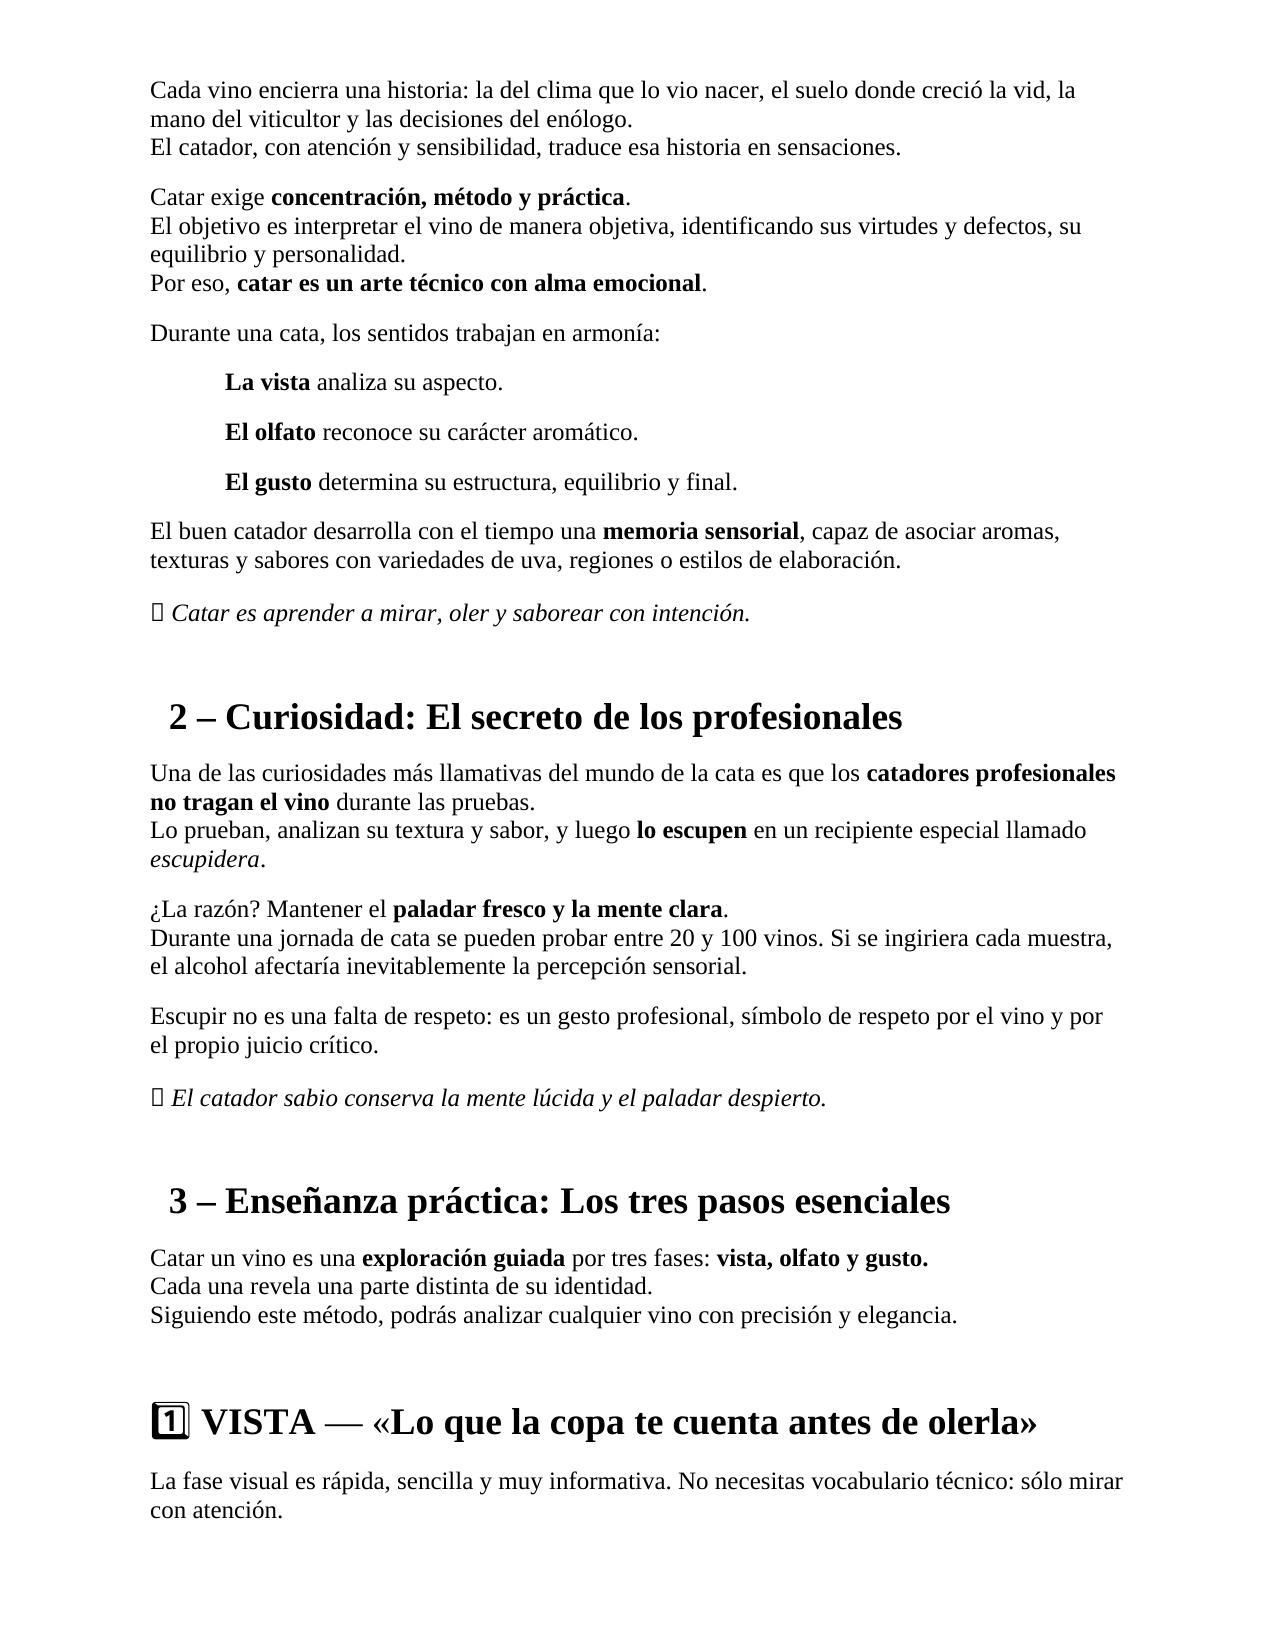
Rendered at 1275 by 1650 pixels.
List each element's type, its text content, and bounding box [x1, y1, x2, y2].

text 🍷 Catar es aprender a mirar, oler y saborear con intención. [150, 594, 1125, 629]
text Cada vino encierra una historia: la del clima que lo vio nacer, el suelo donde creció la vid, la mano del viticultor y las decisiones del enólogo. El catador, con atención y sensibilidad, traduce esa historia en sensaciones. [150, 75, 1125, 161]
text 1⃣ VISTA — «Lo que la copa te cuenta antes de olerla» [150, 1394, 1125, 1445]
text 2 – Curiosidad: El secreto de los profesionales [150, 694, 1125, 737]
list El gusto determina su estructura, equilibrio y final. [187, 467, 1125, 495]
text Una de las curiosidades más llamativas del mundo de la cata es que los catadores profesionales no tragan el vino durante las pruebas. Lo prueban, analizan su textura y sabor, y luego lo escupen en un recipiente especial llamado escupidera. [150, 758, 1125, 873]
list La vista analiza su aspecto. [187, 367, 1125, 396]
text Durante una cata, los sentidos trabajan en armonía: [150, 318, 1125, 347]
list El olfato reconoce su carácter aromático. [187, 417, 1125, 446]
text Escupir no es una falta de respeto: es un gesto profesional, símbolo de respeto por el vino y por el propio juicio crítico. [150, 1001, 1125, 1058]
text ¿La razón? Mantener el paladar fresco y la mente clara. Durante una jornada de cata se pueden probar entre 20 y 100 vinos. Si se ingiriera cada muestra, el alcohol afectaría inevitablemente la percepción sensorial. [150, 894, 1125, 980]
text 🧠 El catador sabio conserva la mente lúcida y el paladar despierto. [150, 1079, 1125, 1113]
text Catar un vino es una exploración guiada por tres fases: vista, olfato y gusto. Cada una revela una parte distinta de su identidad. Siguiendo este método, podrás analizar cualquier vino con precisión y elegancia. [150, 1243, 1125, 1329]
text Catar exige concentración, método y práctica. El objetivo es interpretar el vino de manera objetiva, identificando sus virtudes y defectos, su equilibrio y personalidad. Por eso, catar es un arte técnico con alma emocional. [150, 182, 1125, 297]
text El buen catador desarrolla con el tiempo una memoria sensorial, capaz de asociar aromas, texturas y sabores con variedades de uva, regiones o estilos de elaboración. [150, 516, 1125, 574]
text 3 – Enseñanza práctica: Los tres pasos esenciales [150, 1179, 1125, 1222]
text La fase visual es rápida, sencilla y muy informativa. No necesitas vocabulario técnico: sólo mirar con atención. [150, 1466, 1125, 1524]
